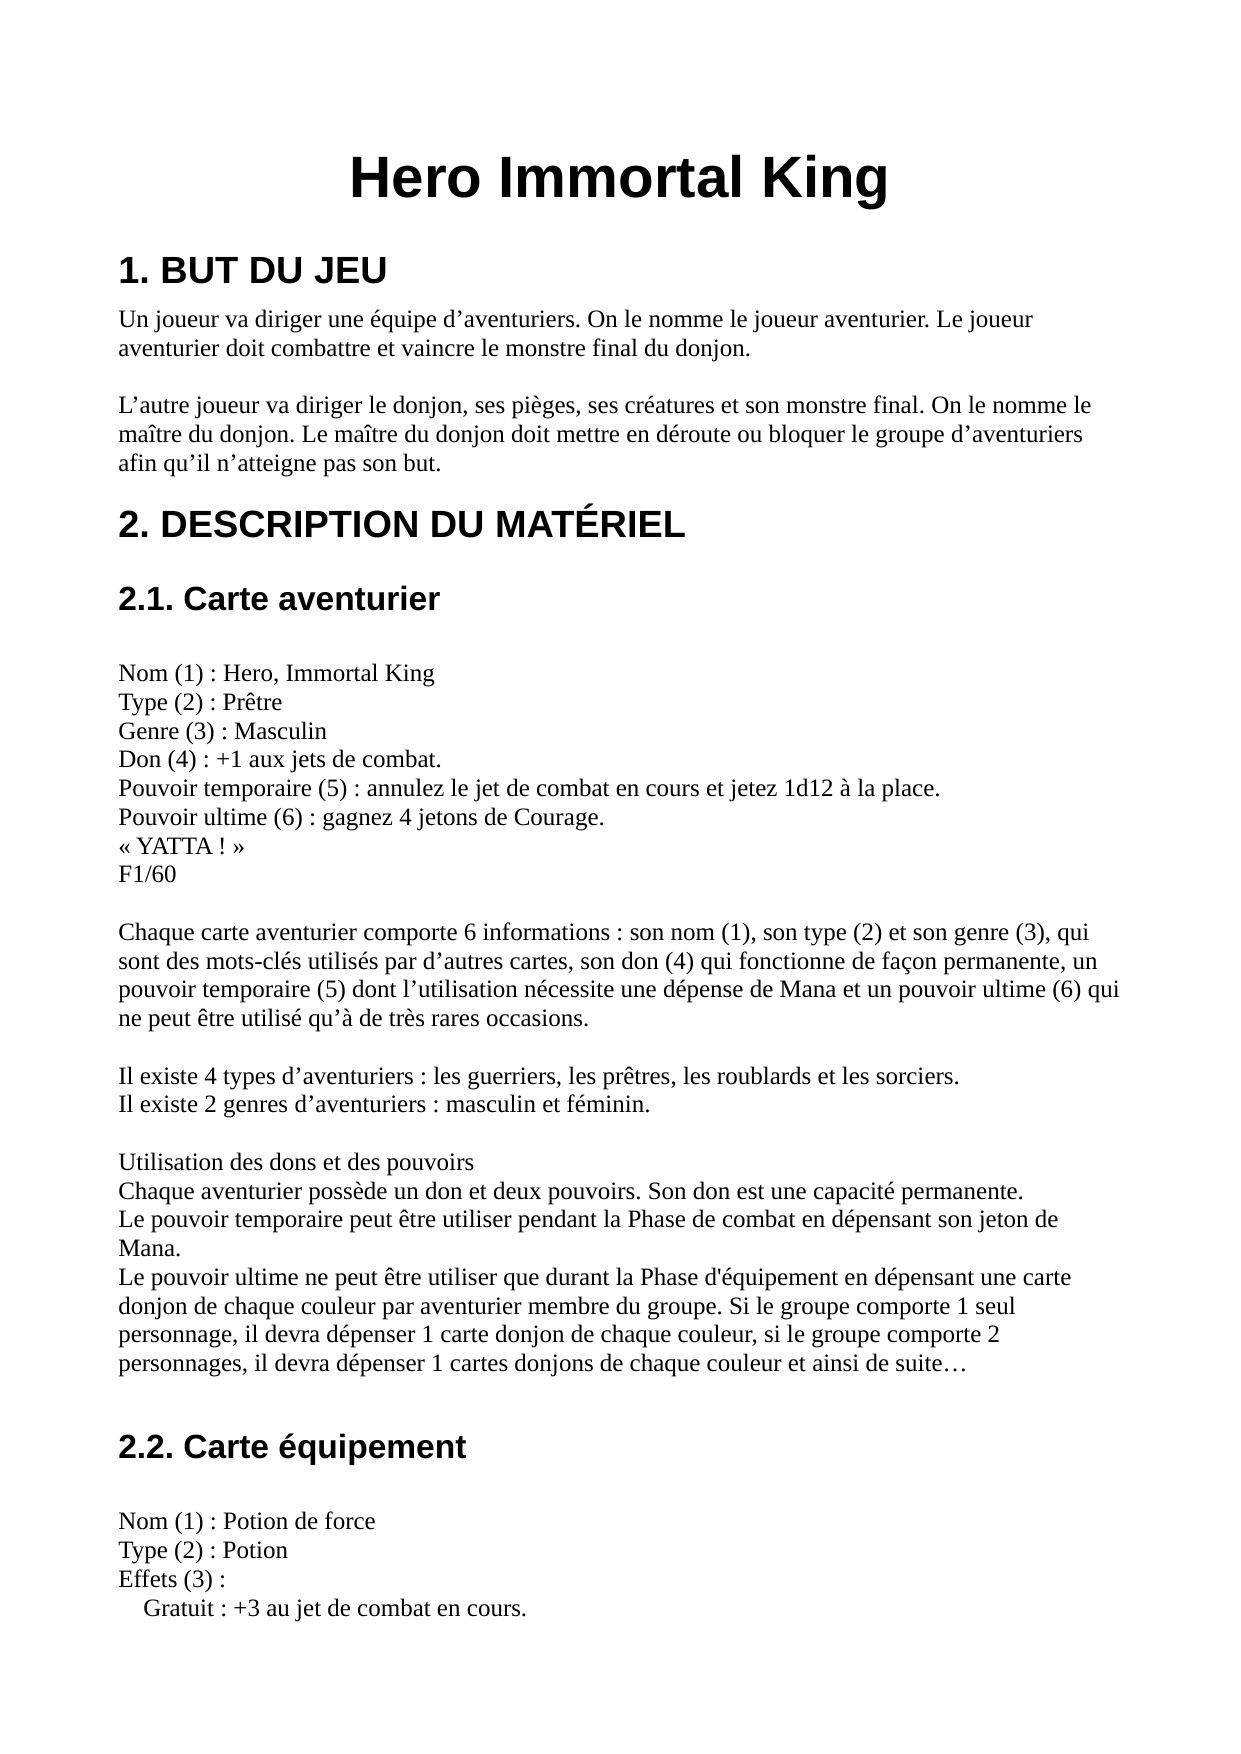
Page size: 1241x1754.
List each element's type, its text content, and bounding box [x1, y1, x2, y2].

text F1/60 [118, 859, 1122, 888]
text Nom (1) : Hero, Immortal King [118, 658, 1122, 687]
text Chaque aventurier possède un don et deux pouvoirs. Son don est une capacité permanente. [118, 1176, 1122, 1204]
text Type (2) : Prêtre [118, 687, 1122, 716]
text Pouvoir temporaire (5) : annulez le jet de combat en cours et jetez 1d12 à la place. [118, 773, 1122, 802]
subtitle 2.2. Carte équipement [118, 1427, 1122, 1465]
text Le pouvoir temporaire peut être utiliser pendant la Phase de combat en dépensant son jeton de Mana. [118, 1204, 1122, 1262]
title Hero Immortal King [118, 143, 1122, 210]
text Genre (3) : Masculin [118, 716, 1122, 744]
text Nom (1) : Potion de force [118, 1506, 1122, 1535]
subtitle 2.1. Carte aventurier [118, 578, 1122, 617]
text Il existe 2 genres d’aventuriers : masculin et féminin. [118, 1089, 1122, 1118]
text Il existe 4 types d’aventuriers : les guerriers, les prêtres, les roublards et les sorciers. [118, 1061, 1122, 1089]
subtitle 1. BUT DU JEU [118, 248, 1122, 291]
text Effets (3) : [118, 1564, 1122, 1593]
text Utilisation des dons et des pouvoirs [118, 1147, 1122, 1176]
text Gratuit : +3 au jet de combat en cours. [118, 1593, 1122, 1621]
text Chaque carte aventurier comporte 6 informations : son nom (1), son type (2) et son genre (3), qui sont des mots-clés utilisés par d’autres cartes, son don (4) qui fonctionne de façon permanente, un pouvoir temporaire (5) dont l’utilisation nécessite une dépense de Mana et un pouvoir ultime (6) qui ne peut être utilisé qu’à de très rares occasions. [118, 917, 1122, 1032]
text Pouvoir ultime (6) : gagnez 4 jetons de Courage. [118, 802, 1122, 831]
text L’autre joueur va diriger le donjon, ses pièges, ses créatures et son monstre final. On le nomme le maître du donjon. Le maître du donjon doit mettre en déroute ou bloquer le groupe d’aventuriers afin qu’il n’atteigne pas son but. [118, 390, 1122, 476]
text Le pouvoir ultime ne peut être utiliser que durant la Phase d'équipement en dépensant une carte donjon de chaque couleur par aventurier membre du groupe. Si le groupe comporte 1 seul personnage, il devra dépenser 1 carte donjon de chaque couleur, si le groupe comporte 2 personnages, il devra dépenser 1 cartes donjons de chaque couleur et ainsi de suite… [118, 1262, 1122, 1377]
subtitle 2. DESCRIPTION DU MATÉRIEL [118, 501, 1122, 545]
text Don (4) : +1 aux jets de combat. [118, 744, 1122, 773]
text Un joueur va diriger une équipe d’aventuriers. On le nomme le joueur aventurier. Le joueur aventurier doit combattre et vaincre le monstre final du donjon. [118, 304, 1122, 361]
text « YATTA ! » [118, 831, 1122, 859]
text Type (2) : Potion [118, 1535, 1122, 1564]
